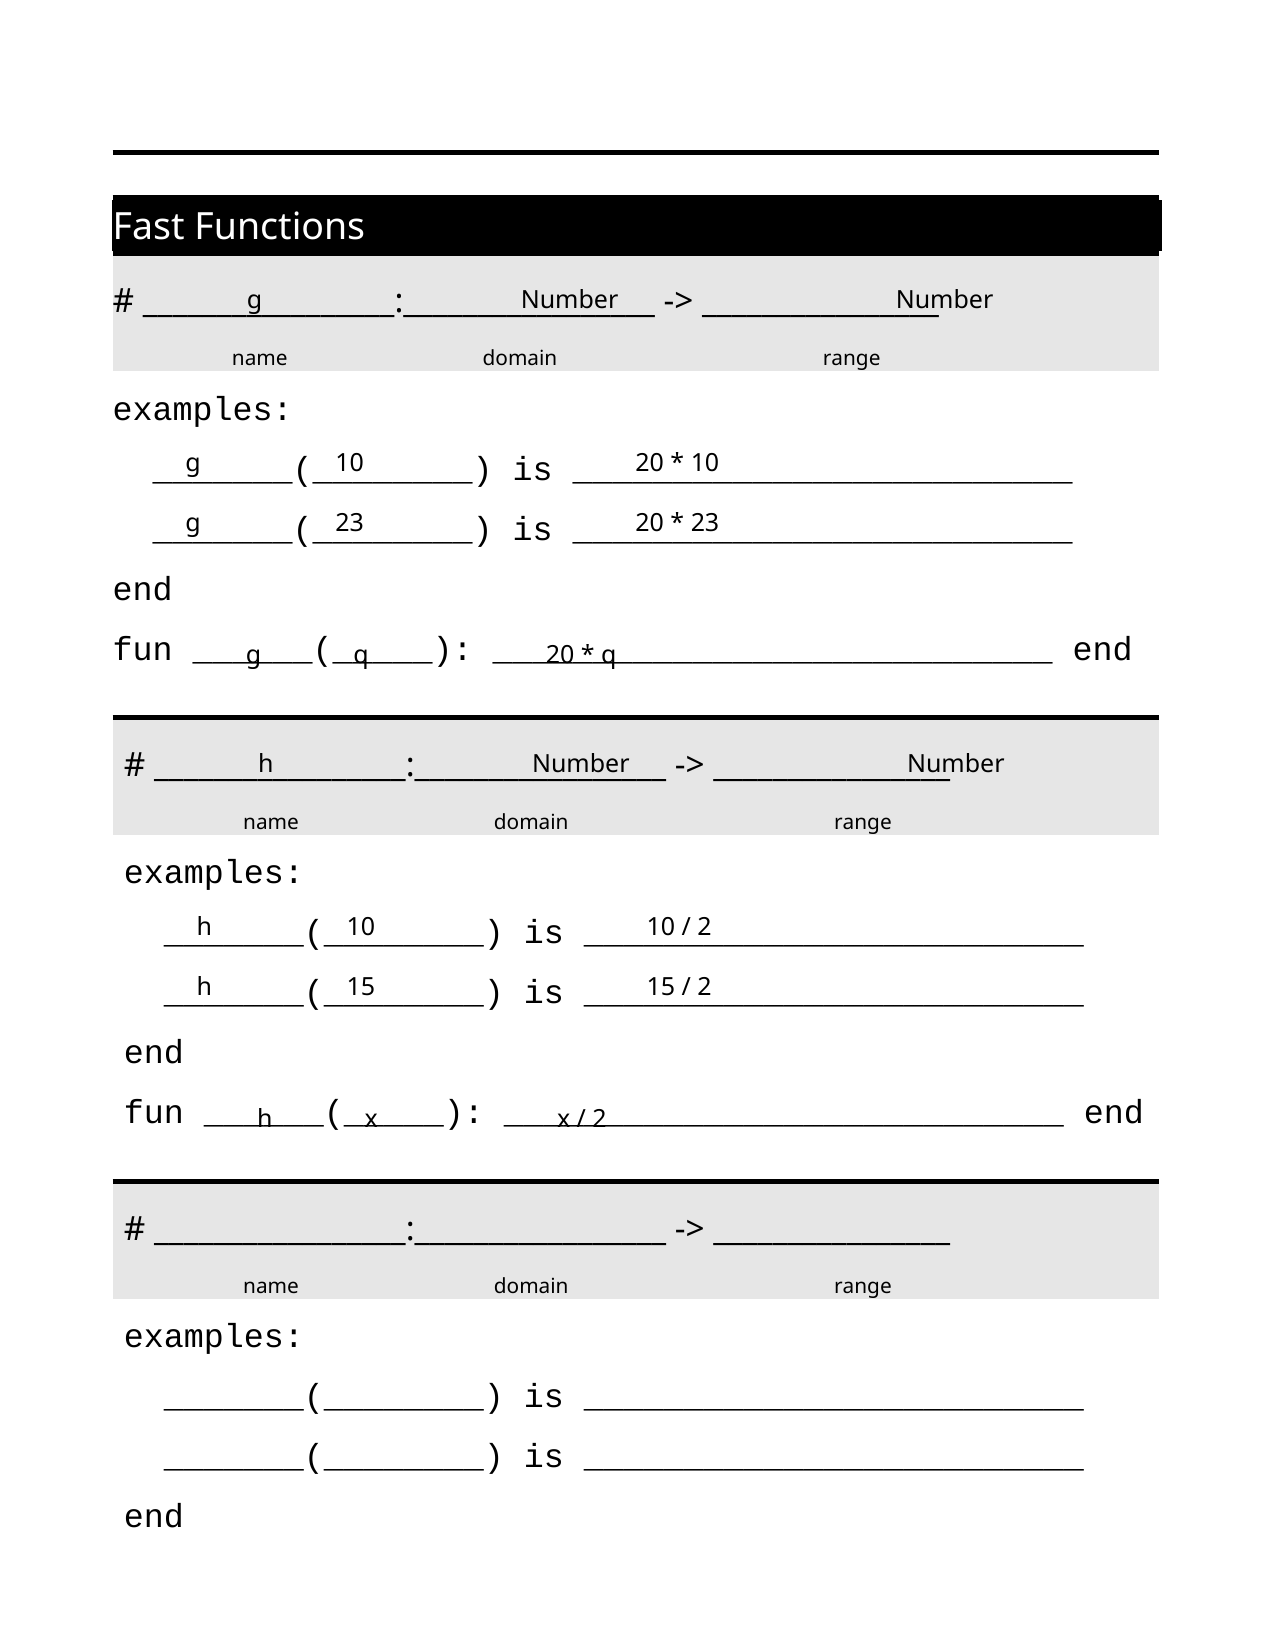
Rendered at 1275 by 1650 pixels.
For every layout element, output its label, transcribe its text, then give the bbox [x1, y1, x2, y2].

table_cell [113, 155, 1159, 194]
table_cell # _________________:_________________ -> ________________ name domain range [113, 1184, 1159, 1299]
table_cell examples: [113, 835, 1159, 895]
table_cell examples: [113, 371, 1159, 431]
table_cell end [113, 1479, 1159, 1539]
table_cell end [113, 551, 1159, 611]
table_cell examples: [113, 1299, 1159, 1359]
table_cell _______(________) is _________________________ [113, 955, 1159, 1015]
table_cell _______(________) is _________________________ [113, 431, 1159, 491]
subtitle Fast Functions [112, 200, 1162, 251]
table_cell _______(________) is _________________________ [113, 895, 1159, 955]
table_header # _________________:_________________ -> ________________ name domain range [113, 256, 1159, 371]
table_cell _______(________) is _________________________ [113, 1419, 1159, 1479]
table_cell _______(________) is _________________________ [113, 1359, 1159, 1419]
table_cell # _________________:_________________ -> ________________ name domain range [113, 720, 1159, 835]
table_cell fun ______(_____): ____________________________ end [113, 1075, 1159, 1178]
table_cell _______(________) is _________________________ [113, 491, 1159, 551]
table_cell end [113, 1015, 1159, 1075]
table_cell fun ______(_____): ____________________________ end [113, 611, 1159, 714]
